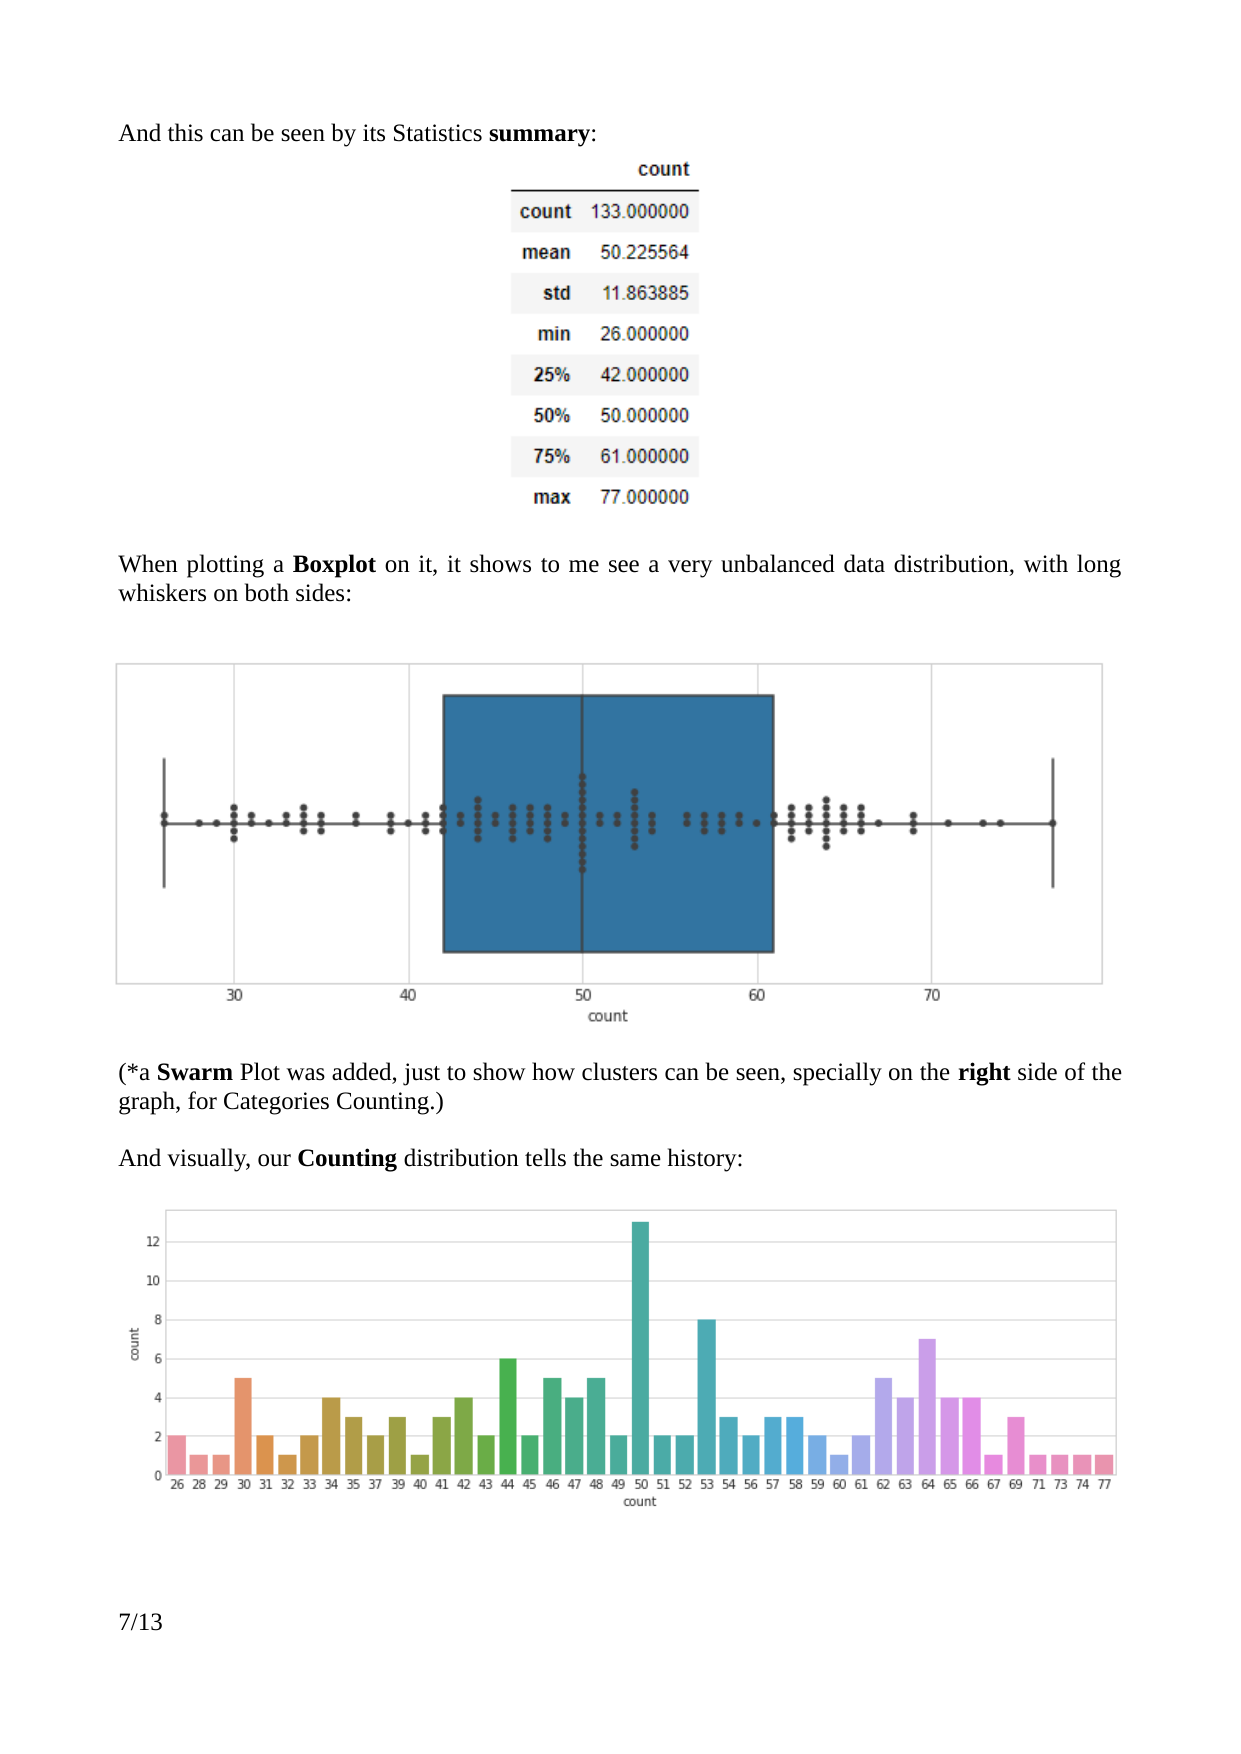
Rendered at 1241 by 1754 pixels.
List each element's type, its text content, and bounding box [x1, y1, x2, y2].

picture [107, 656, 1112, 1029]
text When plotting a Boxplot on it, it shows to me see a very unbalanced data distribution, with long whiskers on both sides: [118, 549, 1122, 607]
picture [118, 1200, 1123, 1511]
text And this can be seen by its Statistics summary: [118, 118, 1122, 147]
text (*a Swarm Plot was added, just to show how clusters can be seen, specially on the right side of the graph, for Categories Counting.) [118, 1057, 1122, 1114]
text And visually, our Counting distribution tells the same history: [118, 1143, 1122, 1172]
picture [502, 155, 707, 515]
